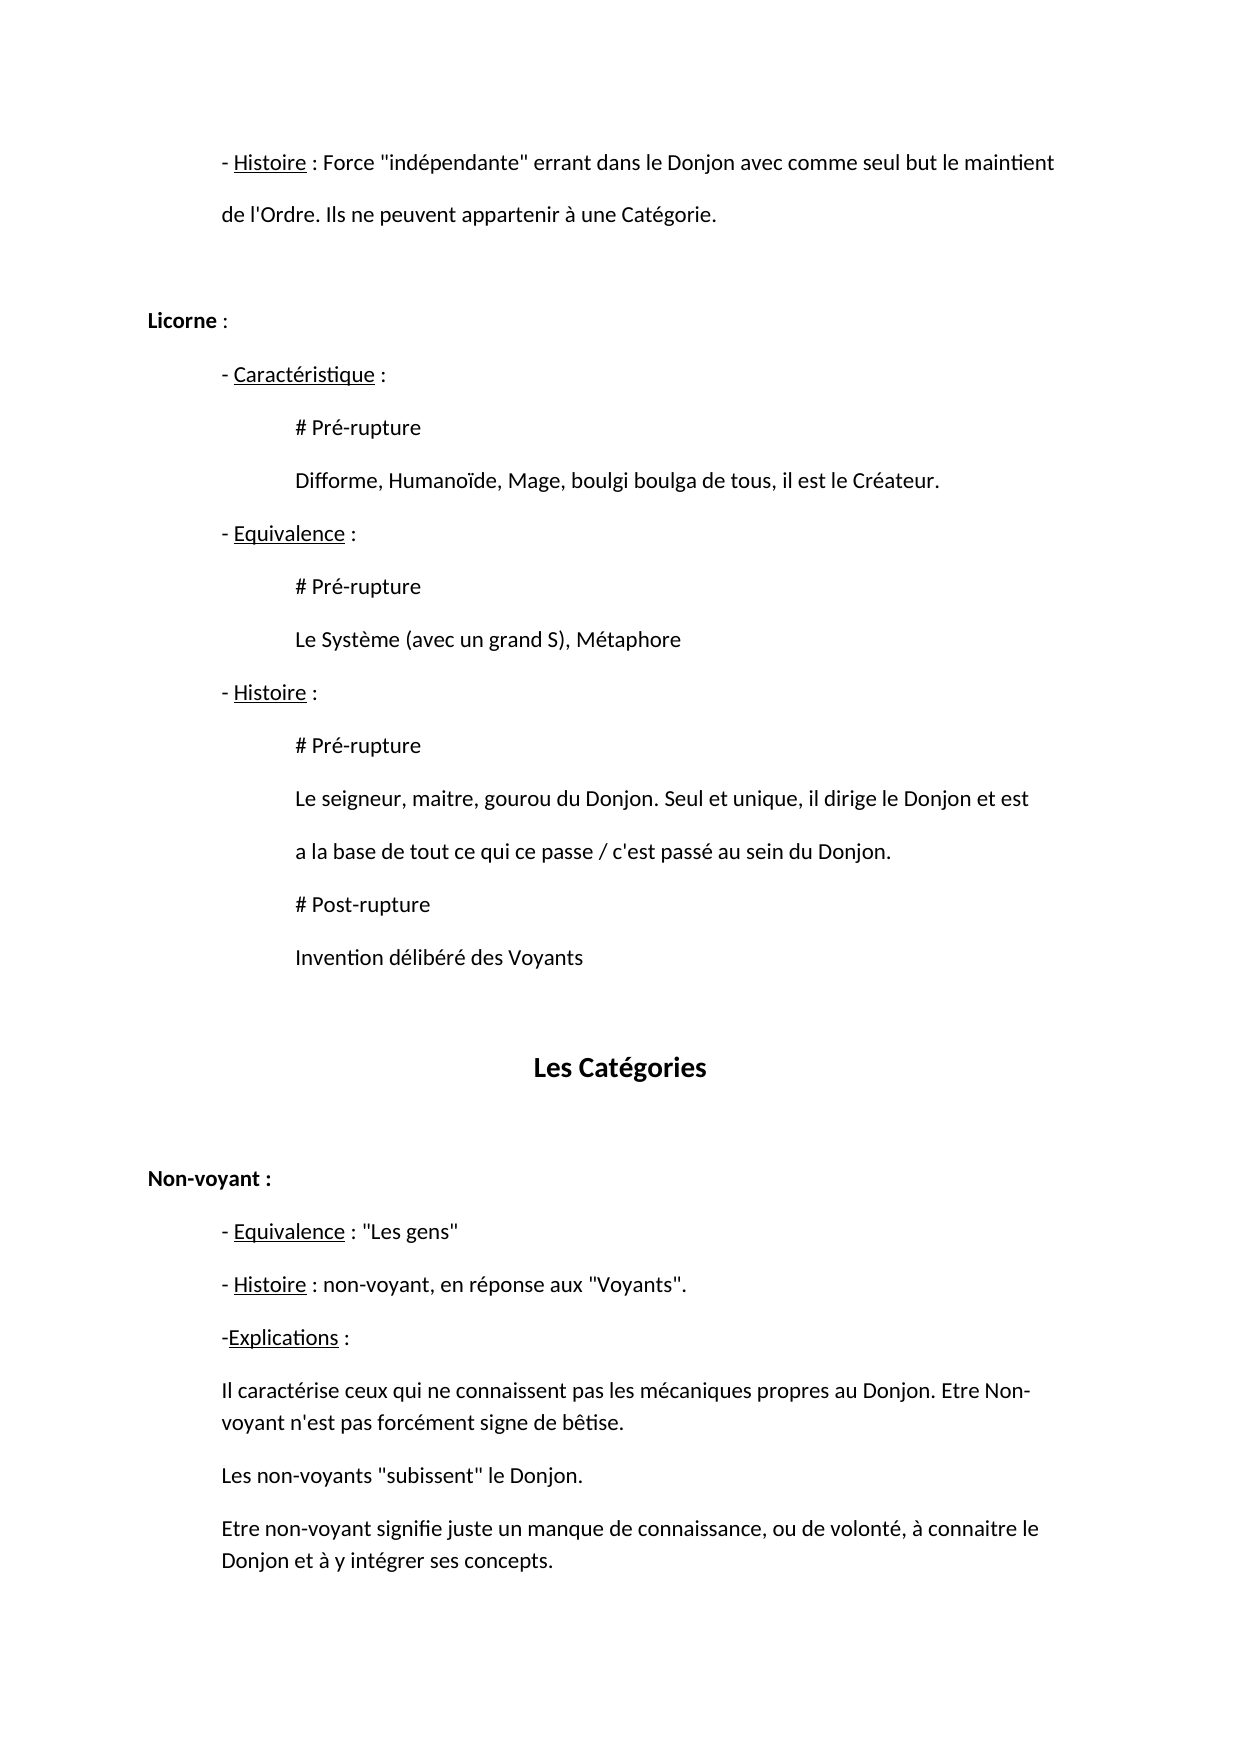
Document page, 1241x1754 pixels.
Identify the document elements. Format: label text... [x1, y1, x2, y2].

text - Caractéristique : [148, 360, 1093, 388]
text - Histoire : [148, 678, 1093, 706]
text # Pré-rupture [148, 572, 1093, 600]
text Le seigneur, maitre, gourou du Donjon. Seul et unique, il dirige le Donjon et est [148, 784, 1093, 812]
text - Histoire : Force "indépendante" errant dans le Donjon avec comme seul but le maintient [148, 148, 1093, 176]
text Les Catégories [148, 1049, 1093, 1084]
text a la base de tout ce qui ce passe / c'est passé au sein du Donjon. [148, 837, 1093, 865]
text Il caractérise ceux qui ne connaissent pas les mécaniques propres au Donjon. Etre Non- voyant n'est pas forcément signe de bêtise. [221, 1376, 1093, 1436]
text # Pré-rupture [148, 731, 1093, 759]
text - Equivalence : [148, 519, 1093, 547]
text Non-voyant : [148, 1164, 1093, 1192]
text Etre non-voyant signifie juste un manque de connaissance, ou de volonté, à connaitre le Donjon et à y intégrer ses concepts. [221, 1514, 1093, 1574]
text -Explications : [148, 1323, 1093, 1351]
text de l'Ordre. Ils ne peuvent appartenir à une Catégorie. [148, 201, 1093, 229]
text Invention délibéré des Voyants [148, 943, 1093, 971]
text Le Système (avec un grand S), Métaphore [148, 625, 1093, 653]
text Difforme, Humanoïde, Mage, boulgi boulga de tous, il est le Créateur. [148, 466, 1093, 494]
text - Equivalence : "Les gens" [148, 1217, 1093, 1245]
text - Histoire : non-voyant, en réponse aux "Voyants". [148, 1270, 1093, 1298]
text # Post-rupture [148, 890, 1093, 918]
text # Pré-rupture [148, 413, 1093, 441]
text Licorne : [148, 307, 1093, 335]
text Les non-voyants "subissent" le Donjon. [221, 1461, 1093, 1489]
